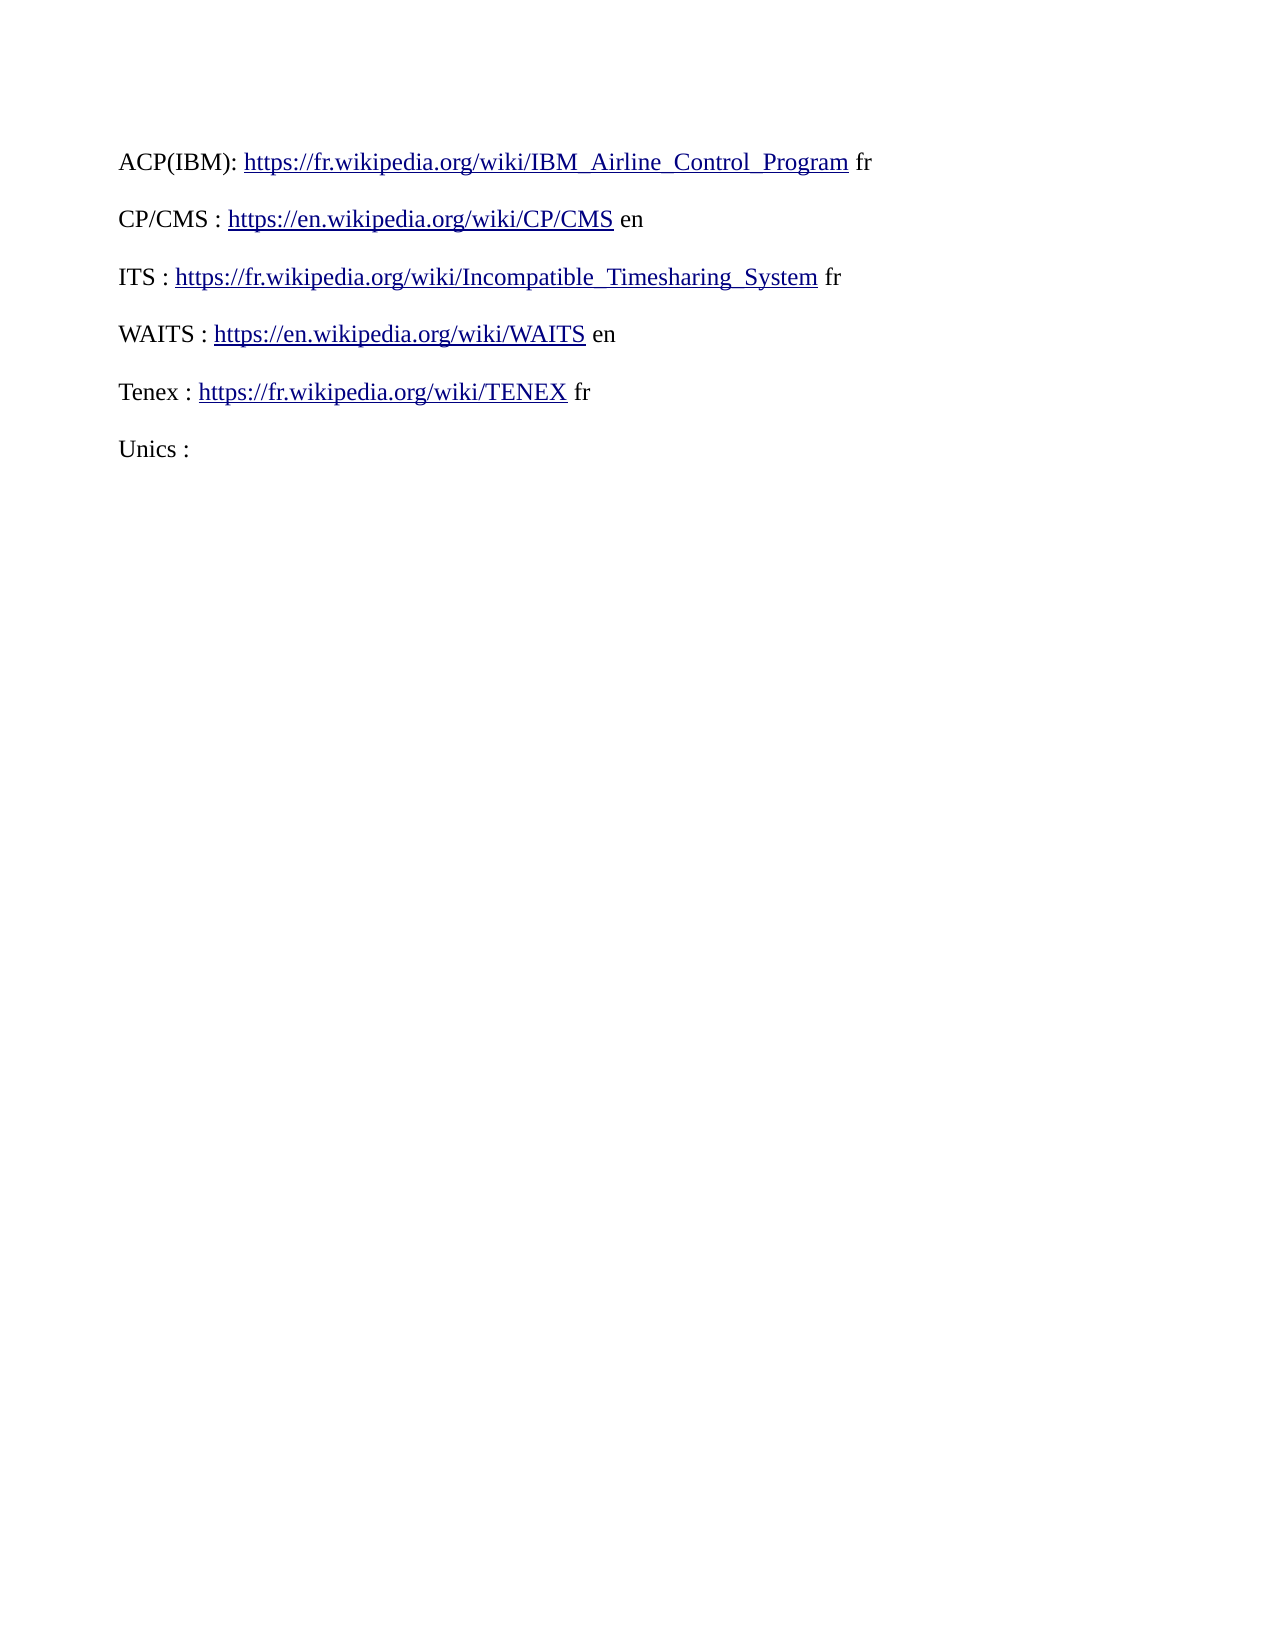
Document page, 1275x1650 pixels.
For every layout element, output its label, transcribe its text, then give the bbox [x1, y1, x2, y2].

text ITS : https://fr.wikipedia.org/wiki/Incompatible_Timesharing_System fr [118, 262, 1157, 291]
text Tenex : https://fr.wikipedia.org/wiki/TENEX fr [118, 377, 1157, 406]
text ACP(IBM): https://fr.wikipedia.org/wiki/IBM_Airline_Control_Program fr [118, 147, 1157, 176]
text WAITS : https://en.wikipedia.org/wiki/WAITS en [118, 319, 1157, 348]
text Unics : [118, 434, 1157, 463]
text CP/CMS : https://en.wikipedia.org/wiki/CP/CMS en [118, 204, 1157, 233]
